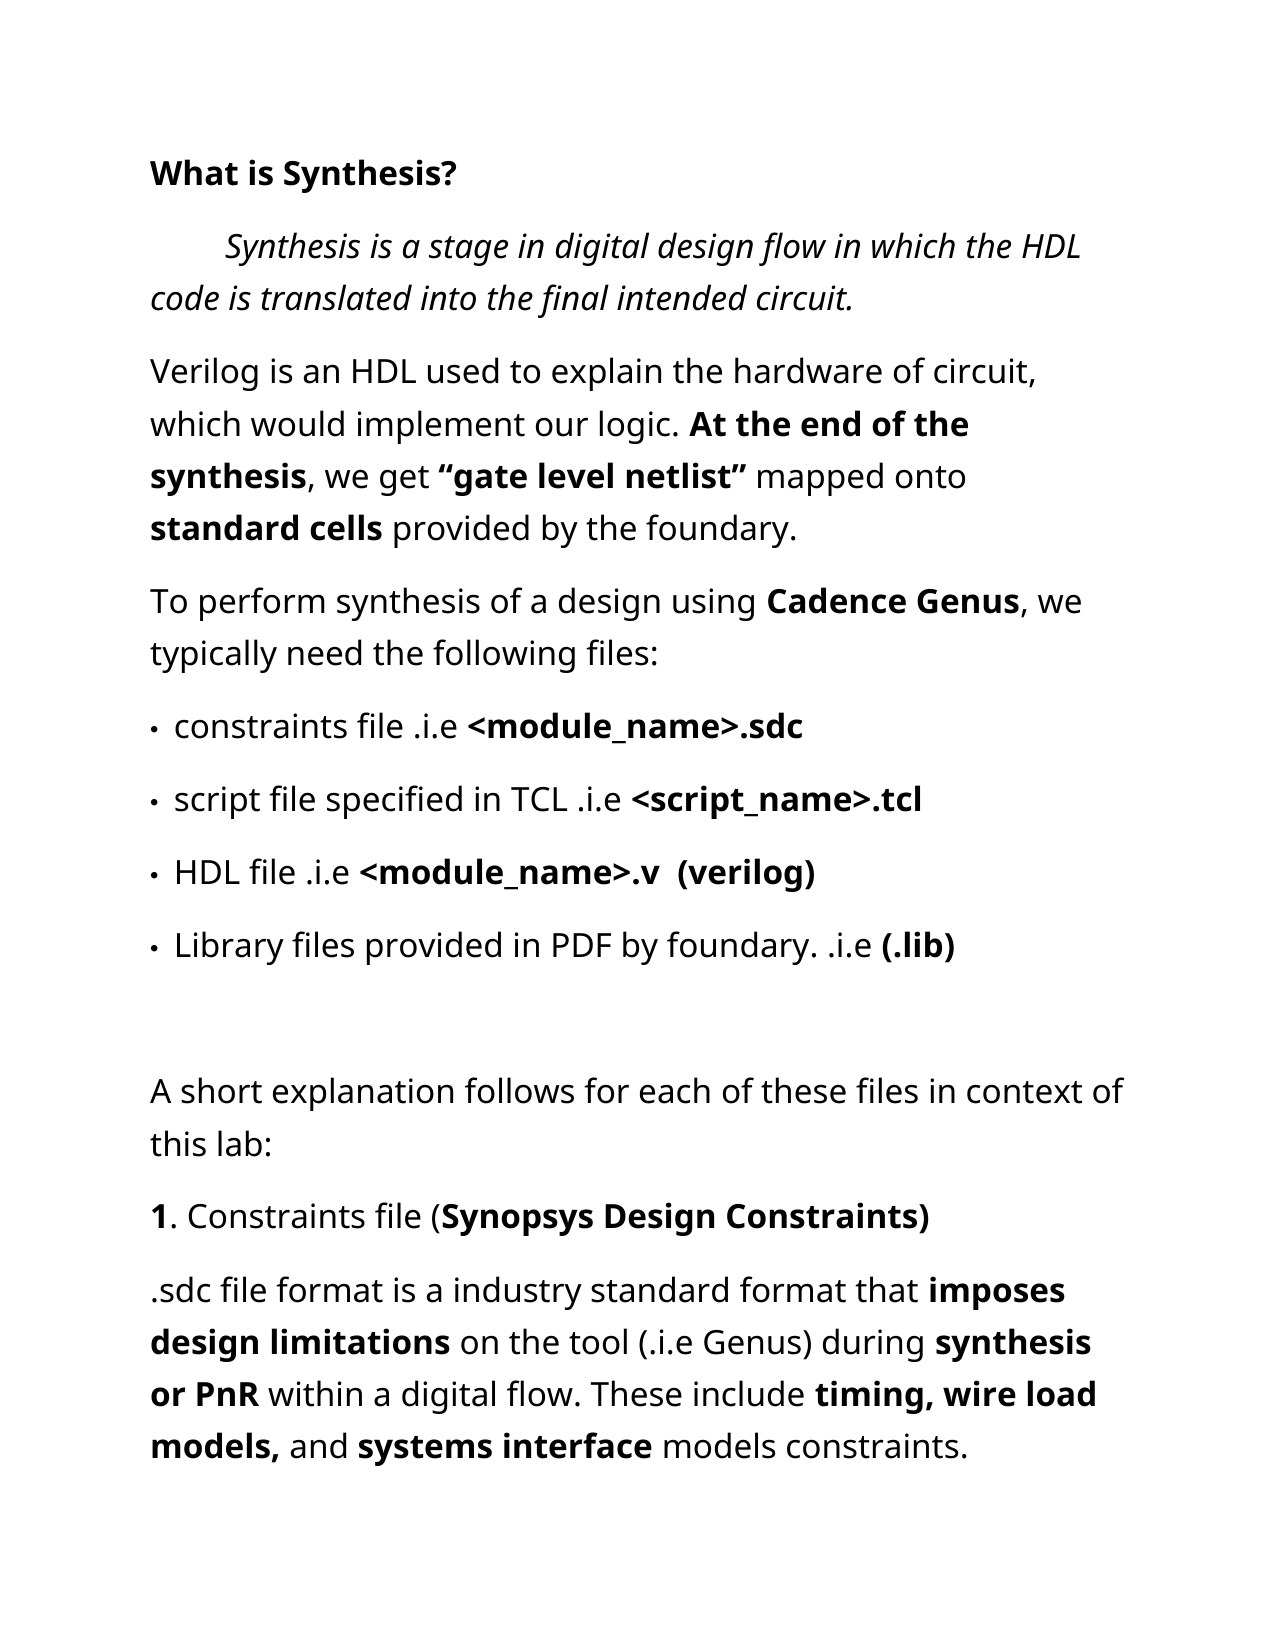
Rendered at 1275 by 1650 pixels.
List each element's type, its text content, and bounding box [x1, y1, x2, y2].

text What is Synthesis? [150, 150, 1125, 195]
text Verilog is an HDL used to explain the hardware of circuit, which would implement our logic. At the end of the synthesis, we get “gate level netlist” mapped onto standard cells provided by the foundary. [150, 348, 1125, 550]
text 1. Constraints file (Synopsys Design Constraints) [150, 1193, 1125, 1239]
text Synthesis is a stage in digital design flow in which the HDL code is translated into the final intended circuit. [150, 223, 1125, 321]
list constraints file .i.e <module_name>.sdc [150, 703, 1125, 748]
list script file specified in TCL .i.e <script_name>.tcl [150, 776, 1125, 821]
text .sdc file format is a industry standard format that imposes design limitations on the tool (.i.e Genus) during synthesis or PnR within a digital flow. These include timing, wire load models, and systems interface models constraints. [150, 1266, 1125, 1468]
text To perform synthesis of a design using Cadence Genus, we typically need the following files: [150, 578, 1125, 675]
list HDL file .i.e <module_name>.v (verilog) [150, 849, 1125, 894]
list Library files provided in PDF by foundary. .i.e (.lib) [150, 922, 1125, 967]
text A short explanation follows for each of these files in context of this lab: [150, 1068, 1125, 1166]
